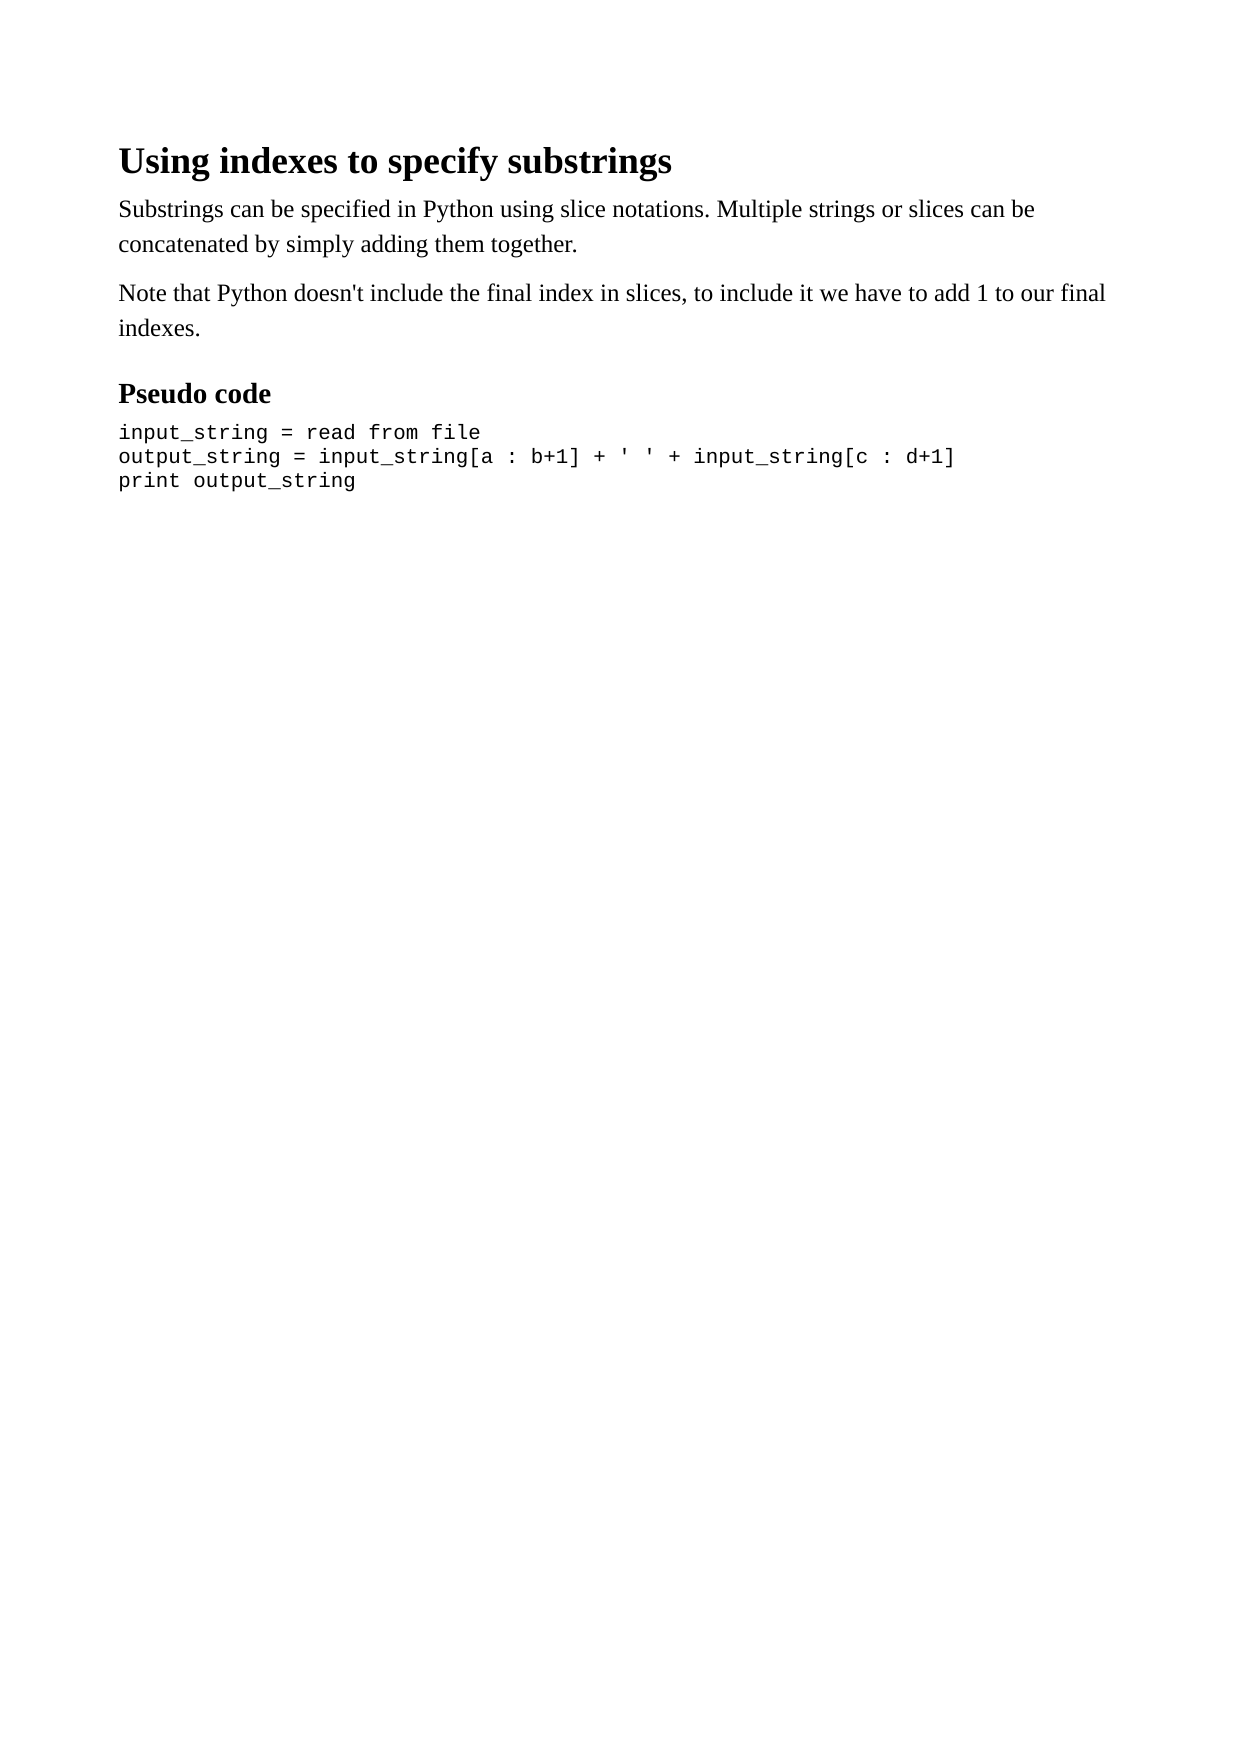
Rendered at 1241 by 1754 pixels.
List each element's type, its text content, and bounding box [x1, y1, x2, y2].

text Substrings can be specified in Python using slice notations. Multiple strings or slices can be concatenated by simply adding them together. [118, 194, 1122, 258]
text input_string = read from file [118, 422, 1122, 446]
text Note that Python doesn't include the final index in slices, to include it we have to add 1 to our final indexes. [118, 278, 1122, 341]
subtitle Using indexes to specify substrings [118, 139, 1122, 182]
text output_string = input_string[a : b+1] + ' ' + input_string[c : d+1] [118, 446, 1122, 469]
text print output_string [118, 469, 1122, 493]
subtitle Pseudo code [118, 376, 1122, 410]
